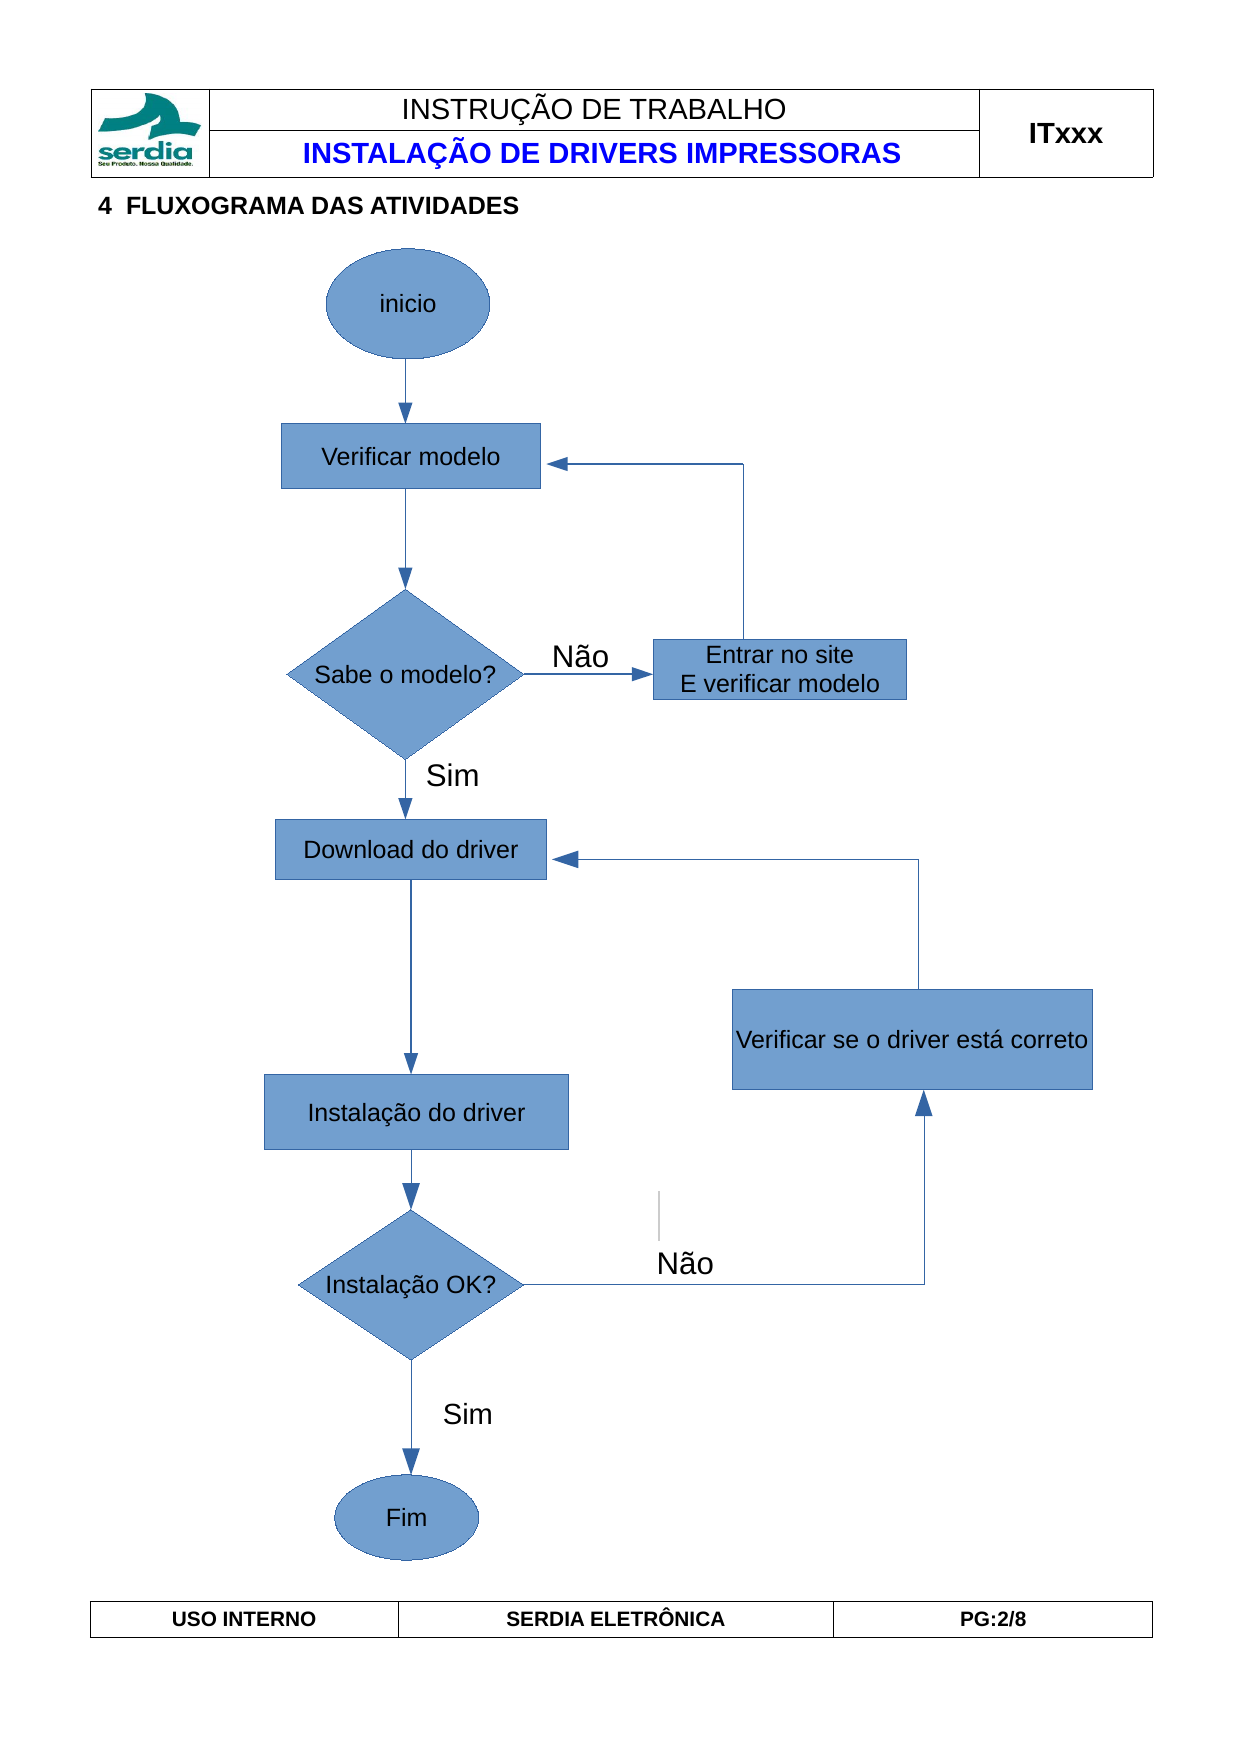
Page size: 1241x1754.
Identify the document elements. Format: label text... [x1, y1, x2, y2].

picture [98, 93, 202, 167]
list FLUXOGRAMA DAS ATIVIDADES [91, 191, 1151, 220]
